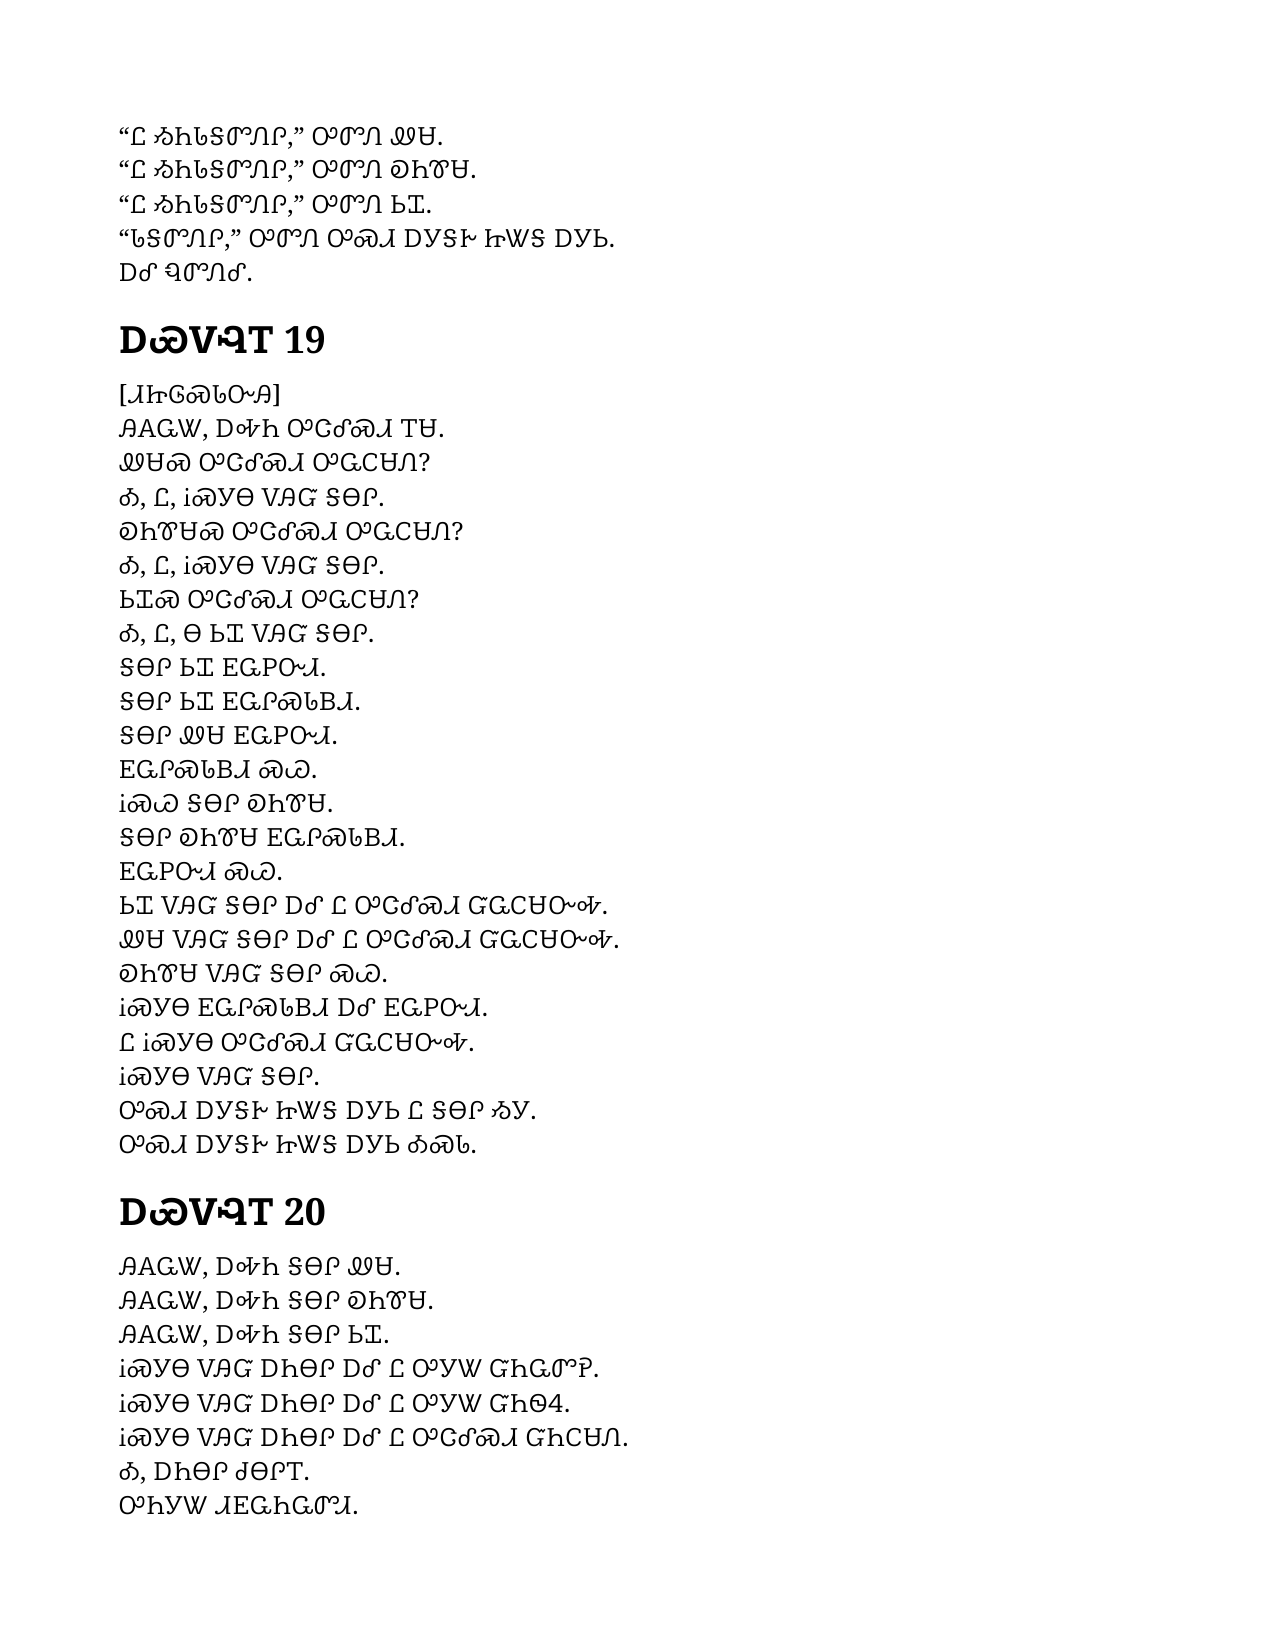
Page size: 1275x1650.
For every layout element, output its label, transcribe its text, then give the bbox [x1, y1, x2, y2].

text ᎧᏂᏈᏌ ᏙᎯᏳ ᎦᎾᎵ ᏍᏊ. [118, 956, 1157, 990]
text Ꭳ, Ꮭ, ᎥᏍᎩᎾ ᏙᎯᏳ ᎦᎾᎵ. [118, 479, 1157, 513]
text ᎥᏍᎩᎾ ᎬᏩᎵᏍᏓᏴᏗ ᎠᎴ ᎬᏩᏢᏅᏗ. [118, 990, 1157, 1024]
text “Ꮭ ᏱᏂᏓᎦᏛᏁᎵ,” ᎤᏛᏁ ᎧᏂᏈᏌ. [118, 152, 1157, 186]
text ᏏᏆᏍ ᎤᏣᎴᏍᏗ ᎤᏩᏟᏌᏁ? [118, 581, 1157, 615]
text ᎥᏍᎩᎾ ᏙᎯᏳ ᎠᏂᎾᎵ ᎠᎴ Ꮭ ᎤᎩᏔ ᏳᏂᏫᏎ. [118, 1385, 1157, 1419]
text ᎤᏂᎩᏔ ᏗᎬᏩᏂᏩᏛᏗ. [118, 1487, 1157, 1521]
text ᎦᎾᎵ ᏏᏆ ᎬᏩᎵᏍᏓᏴᏗ. [118, 683, 1157, 718]
text ᎤᏍᏗ ᎠᎩᎦᎨ ᏥᏔᎦ ᎠᎩᏏ Ꮭ ᎦᎾᎵ ᏱᎩ. [118, 1092, 1157, 1126]
text ᎠᎴ ᏄᏛᏁᎴ. [118, 254, 1157, 288]
text ᎦᎾᎵ ᏪᏌ ᎬᏩᏢᏅᏗ. [118, 718, 1157, 752]
text ᎧᏂᏈᏌᏍ ᎤᏣᎴᏍᏗ ᎤᏩᏟᏌᏁ? [118, 513, 1157, 547]
text “Ꮭ ᏱᏂᏓᎦᏛᏁᎵ,” ᎤᏛᏁ ᏪᏌ. [118, 118, 1157, 152]
text ᎯᎪᏩᏔ, ᎠᎭᏂ ᎤᏣᎴᏍᏗ ᎢᏌ. [118, 411, 1157, 445]
text “Ꮭ ᏱᏂᏓᎦᏛᏁᎵ,” ᎤᏛᏁ ᏏᏆ. [118, 186, 1157, 220]
text “ᏓᎦᏛᏁᎵ,” ᎤᏛᏁ ᎤᏍᏗ ᎠᎩᎦᎨ ᏥᏔᎦ ᎠᎩᏏ. [118, 220, 1157, 254]
subtitle ᎠᏯᏙᎸᎢ 19 [118, 313, 1157, 364]
text ᎥᏍᏊ ᎦᎾᎵ ᎧᏂᏈᏌ. [118, 786, 1157, 820]
text ᎤᏍᏗ ᎠᎩᎦᎨ ᏥᏔᎦ ᎠᎩᏏ ᎣᏍᏓ. [118, 1126, 1157, 1160]
text ᏪᏌᏍ ᎤᏣᎴᏍᏗ ᎤᏩᏟᏌᏁ? [118, 445, 1157, 479]
text Ꭳ, ᎠᏂᎾᎵ ᏧᎾᎵᎢ. [118, 1453, 1157, 1487]
text ᎥᏍᎩᎾ ᏙᎯᏳ ᎦᎾᎵ. [118, 1058, 1157, 1092]
text ᎦᎾᎵ ᎧᏂᏈᏌ ᎬᏩᎵᏍᏓᏴᏗ. [118, 820, 1157, 854]
text ᎯᎪᏩᏔ, ᎠᎭᏂ ᎦᎾᎵ ᎧᏂᏈᏌ. [118, 1283, 1157, 1317]
text ᎯᎪᏩᏔ, ᎠᎭᏂ ᎦᎾᎵ ᏏᏆ. [118, 1317, 1157, 1351]
text ᎦᎾᎵ ᏏᏆ ᎬᏩᏢᏅᏗ. [118, 649, 1157, 683]
text [ᏗᏥᎶᏍᏓᏅᎯ] [118, 377, 1157, 411]
text ᏪᏌ ᏙᎯᏳ ᎦᎾᎵ ᎠᎴ Ꮭ ᎤᏣᎴᏍᏗ ᏳᏩᏟᏌᏅᎭ. [118, 922, 1157, 956]
text ᏏᏆ ᏙᎯᏳ ᎦᎾᎵ ᎠᎴ Ꮭ ᎤᏣᎴᏍᏗ ᏳᏩᏟᏌᏅᎭ. [118, 888, 1157, 922]
text Ꮭ ᎥᏍᎩᎾ ᎤᏣᎴᏍᏗ ᏳᏩᏟᏌᏅᎭ. [118, 1024, 1157, 1058]
text ᎯᎪᏩᏔ, ᎠᎭᏂ ᎦᎾᎵ ᏪᏌ. [118, 1249, 1157, 1283]
subtitle ᎠᏯᏙᎸᎢ 20 [118, 1185, 1157, 1236]
text ᎥᏍᎩᎾ ᏙᎯᏳ ᎠᏂᎾᎵ ᎠᎴ Ꮭ ᎤᎩᏔ ᏳᏂᏩᏛᎮ. [118, 1351, 1157, 1385]
text ᎬᏩᎵᏍᏓᏴᏗ ᏍᏊ. [118, 752, 1157, 786]
text Ꭳ, Ꮭ, Ꮎ ᏏᏆ ᏙᎯᏳ ᎦᎾᎵ. [118, 615, 1157, 649]
text ᎬᏩᏢᏅᏗ ᏍᏊ. [118, 854, 1157, 888]
text ᎥᏍᎩᎾ ᏙᎯᏳ ᎠᏂᎾᎵ ᎠᎴ Ꮭ ᎤᏣᎴᏍᏗ ᏳᏂᏟᏌᏁ. [118, 1419, 1157, 1453]
text Ꭳ, Ꮭ, ᎥᏍᎩᎾ ᏙᎯᏳ ᎦᎾᎵ. [118, 547, 1157, 581]
